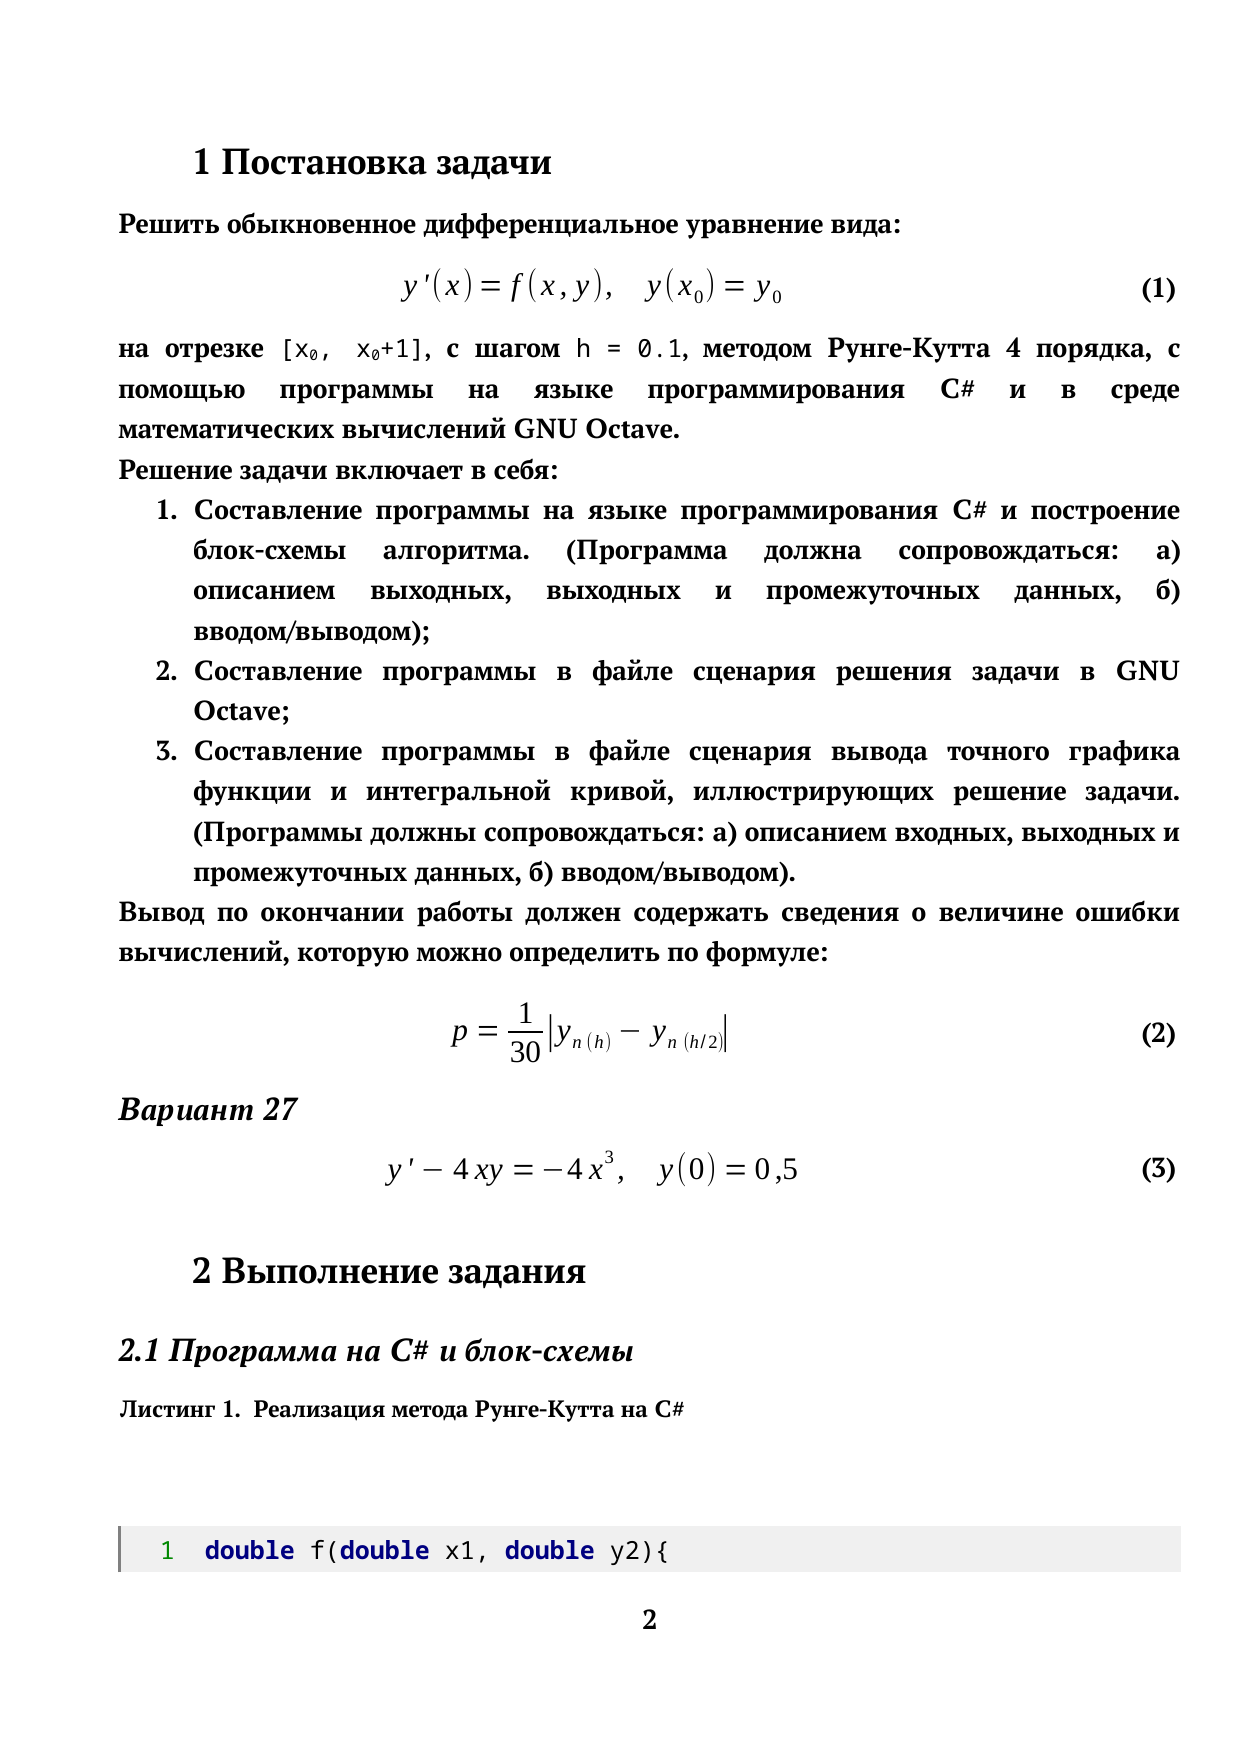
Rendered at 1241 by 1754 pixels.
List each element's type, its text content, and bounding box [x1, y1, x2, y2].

subtitle 2.1 Программа на С# и блок-схемы [118, 1330, 1181, 1369]
text Решение задачи включает в себя: [118, 452, 1181, 485]
table_header (2) [1063, 989, 1181, 1075]
text Решить обыкновенное дифференциальное уравнение вида: [118, 207, 1181, 240]
table_header [118, 989, 1063, 1075]
subtitle 1 Постановка задачи [192, 139, 1181, 183]
table_header [118, 1141, 1063, 1193]
subtitle Вариант 27 [118, 1089, 1181, 1128]
table_header [118, 262, 1063, 313]
list Составление программы в файле сценария решения задачи в GNU Octave; [156, 653, 1181, 727]
list Составление программы в файле сценария вывода точного графика функции и интегральной кривой, иллюстрирующих решение задачи. (Программы должны сопровождаться: а) описанием входных, выходных и промежуточных данных, б) вводом/выводом). [156, 733, 1181, 887]
text 1 double f(double x1, double y2){ [121, 1526, 1181, 1572]
table_header (1) [1063, 262, 1181, 313]
table_header (3) [1063, 1141, 1181, 1193]
list Составление программы на языке программирования C# и построение блок-схемы алгоритма. (Программа должна сопровождаться: а) описанием выходных, выходных и промежуточных данных, б) вводом/выводом); [156, 492, 1181, 646]
text Листинг 1. Реализация метода Рунге-Кутта на C# [119, 1394, 1180, 1422]
subtitle 2 Выполнение задания [192, 1247, 1181, 1292]
text на отрезке [x0, х0+1], c шагом h = 0.1, методом Рунге-Кутта 4 порядка, с помощью программы на языке программирования C# и в среде математических вычислений GNU Octave. [118, 330, 1181, 445]
text Вывод по окончании работы должен содержать сведения о величине ошибки вычислений, которую можно определить по формуле: [118, 894, 1181, 968]
